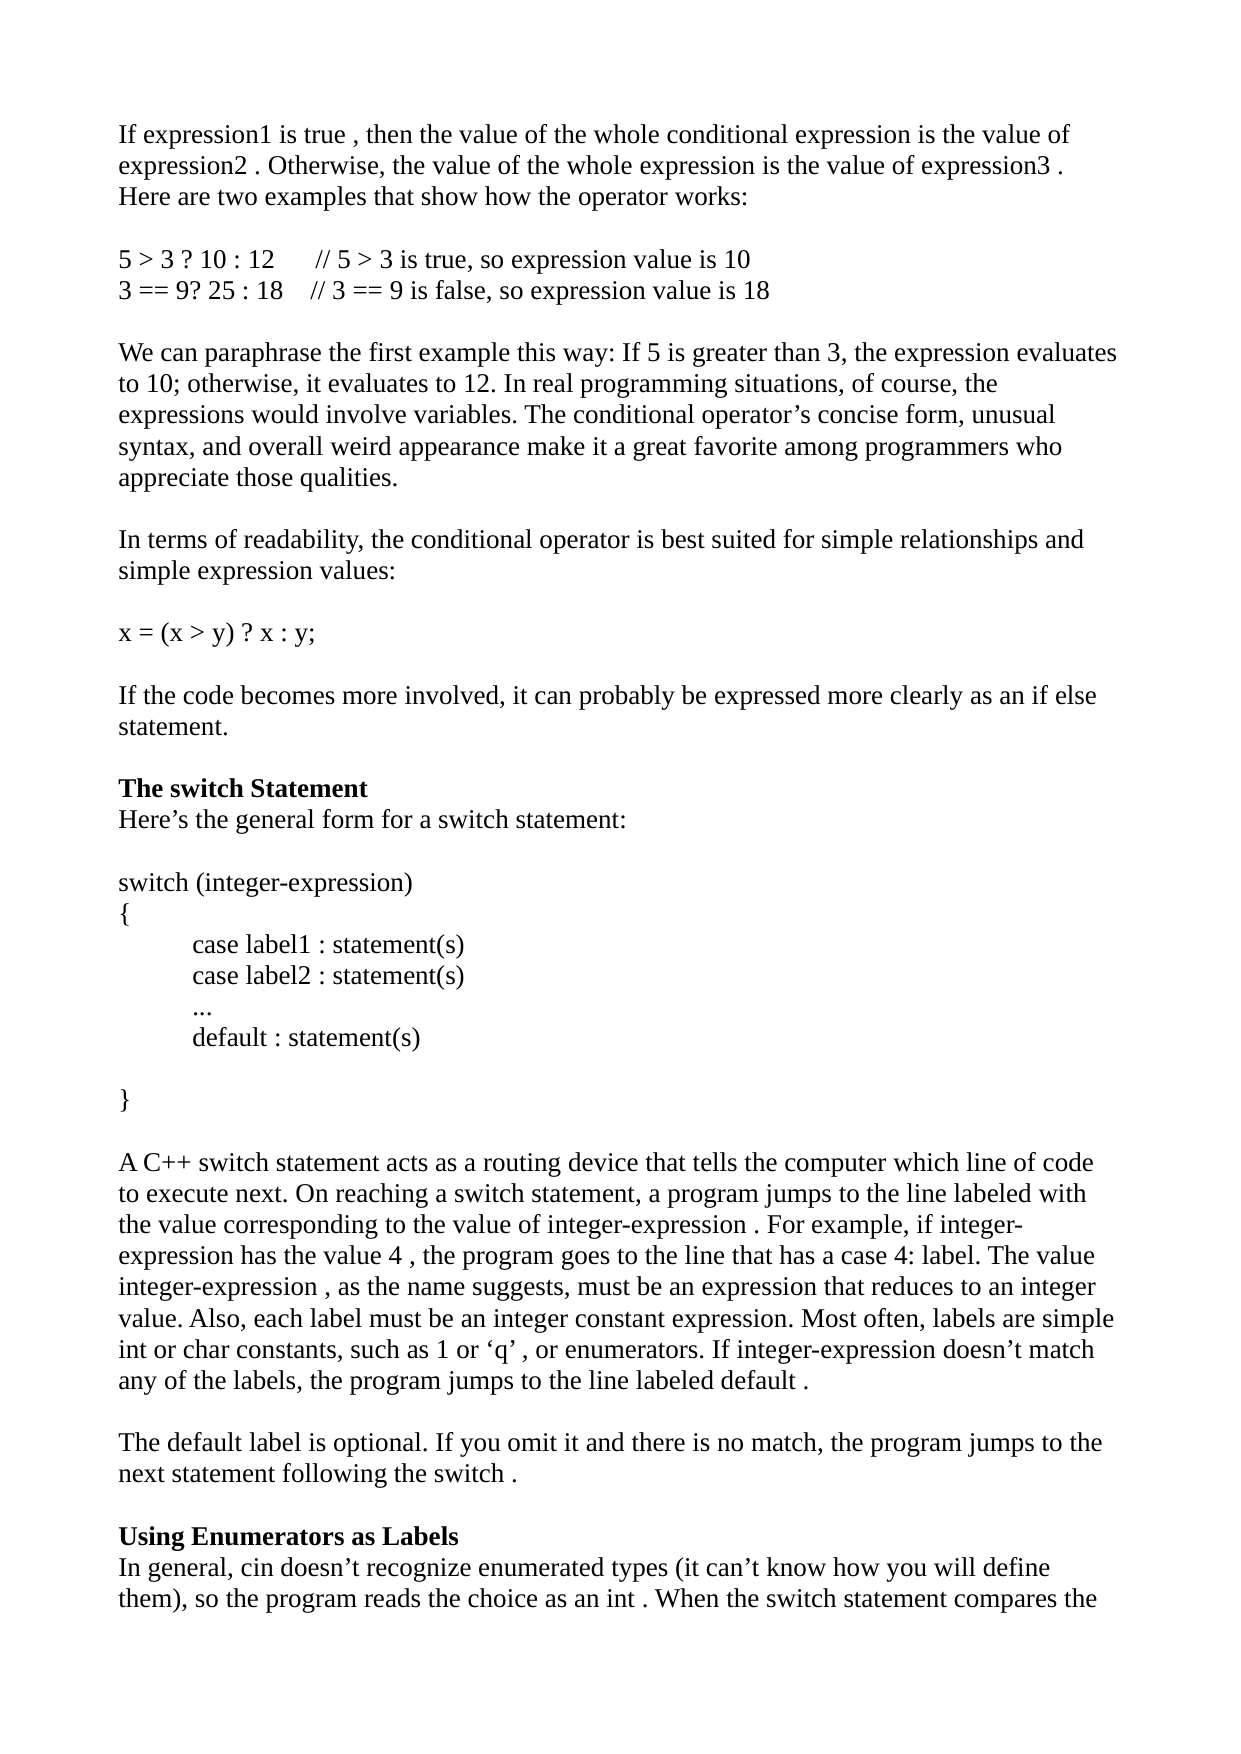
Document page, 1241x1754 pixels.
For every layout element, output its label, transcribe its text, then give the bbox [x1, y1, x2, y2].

text expression2 . Otherwise, the value of the whole expression is the value of expression3 . Here are two examples that show how the operator works: [118, 149, 1122, 212]
text switch (integer-expression) [118, 866, 1122, 897]
text statement. [118, 710, 1122, 741]
text case label1 : statement(s) [118, 928, 1122, 959]
text The default label is optional. If you omit it and there is no match, the program jumps to the next statement following the switch . [118, 1426, 1122, 1488]
text value. Also, each label must be an integer constant expression. Most often, labels are simple [118, 1302, 1122, 1333]
text integer-expression , as the name suggests, must be an expression that reduces to an integer [118, 1271, 1122, 1302]
text A C++ switch statement acts as a routing device that tells the computer which line of code to execute next. On reaching a switch statement, a program jumps to the line labeled with the value corresponding to the value of integer-expression . For example, if integer- [118, 1146, 1122, 1239]
text The switch Statement [118, 772, 1122, 803]
text In general, cin doesn’t recognize enumerated types (it can’t know how you will define them), so the program reads the choice as an int . When the switch statement compares the [118, 1551, 1122, 1613]
text 5 > 3 ? 10 : 12 // 5 > 3 is true, so expression value is 10 [118, 243, 1122, 274]
text Here’s the general form for a switch statement: [118, 803, 1122, 834]
text If the code becomes more involved, it can probably be expressed more clearly as an if else [118, 679, 1122, 710]
text If expression1 is true , then the value of the whole conditional expression is the value of [118, 118, 1122, 149]
text int or char constants, such as 1 or ‘q’ , or enumerators. If integer-expression doesn’t match any of the labels, the program jumps to the line labeled default . [118, 1333, 1122, 1395]
text expression has the value 4 , the program goes to the line that has a case 4: label. The value [118, 1239, 1122, 1271]
text default : statement(s) [118, 1021, 1122, 1052]
text ... [118, 990, 1122, 1021]
text { [118, 897, 1122, 928]
text x = (x > y) ? x : y; [118, 616, 1122, 648]
text 3 == 9? 25 : 18 // 3 == 9 is false, so expression value is 18 [118, 274, 1122, 305]
text Using Enumerators as Labels [118, 1520, 1122, 1551]
text We can paraphrase the first example this way: If 5 is greater than 3, the expression evaluates to 10; otherwise, it evaluates to 12. In real programming situations, of course, the expressions would involve variables. The conditional operator’s concise form, unusual syntax, and overall weird appearance make it a great favorite among programmers who appreciate those qualities. [118, 336, 1122, 492]
text case label2 : statement(s) [118, 959, 1122, 990]
text } [118, 1084, 1122, 1115]
text In terms of readability, the conditional operator is best suited for simple relationships and simple expression values: [118, 523, 1122, 585]
